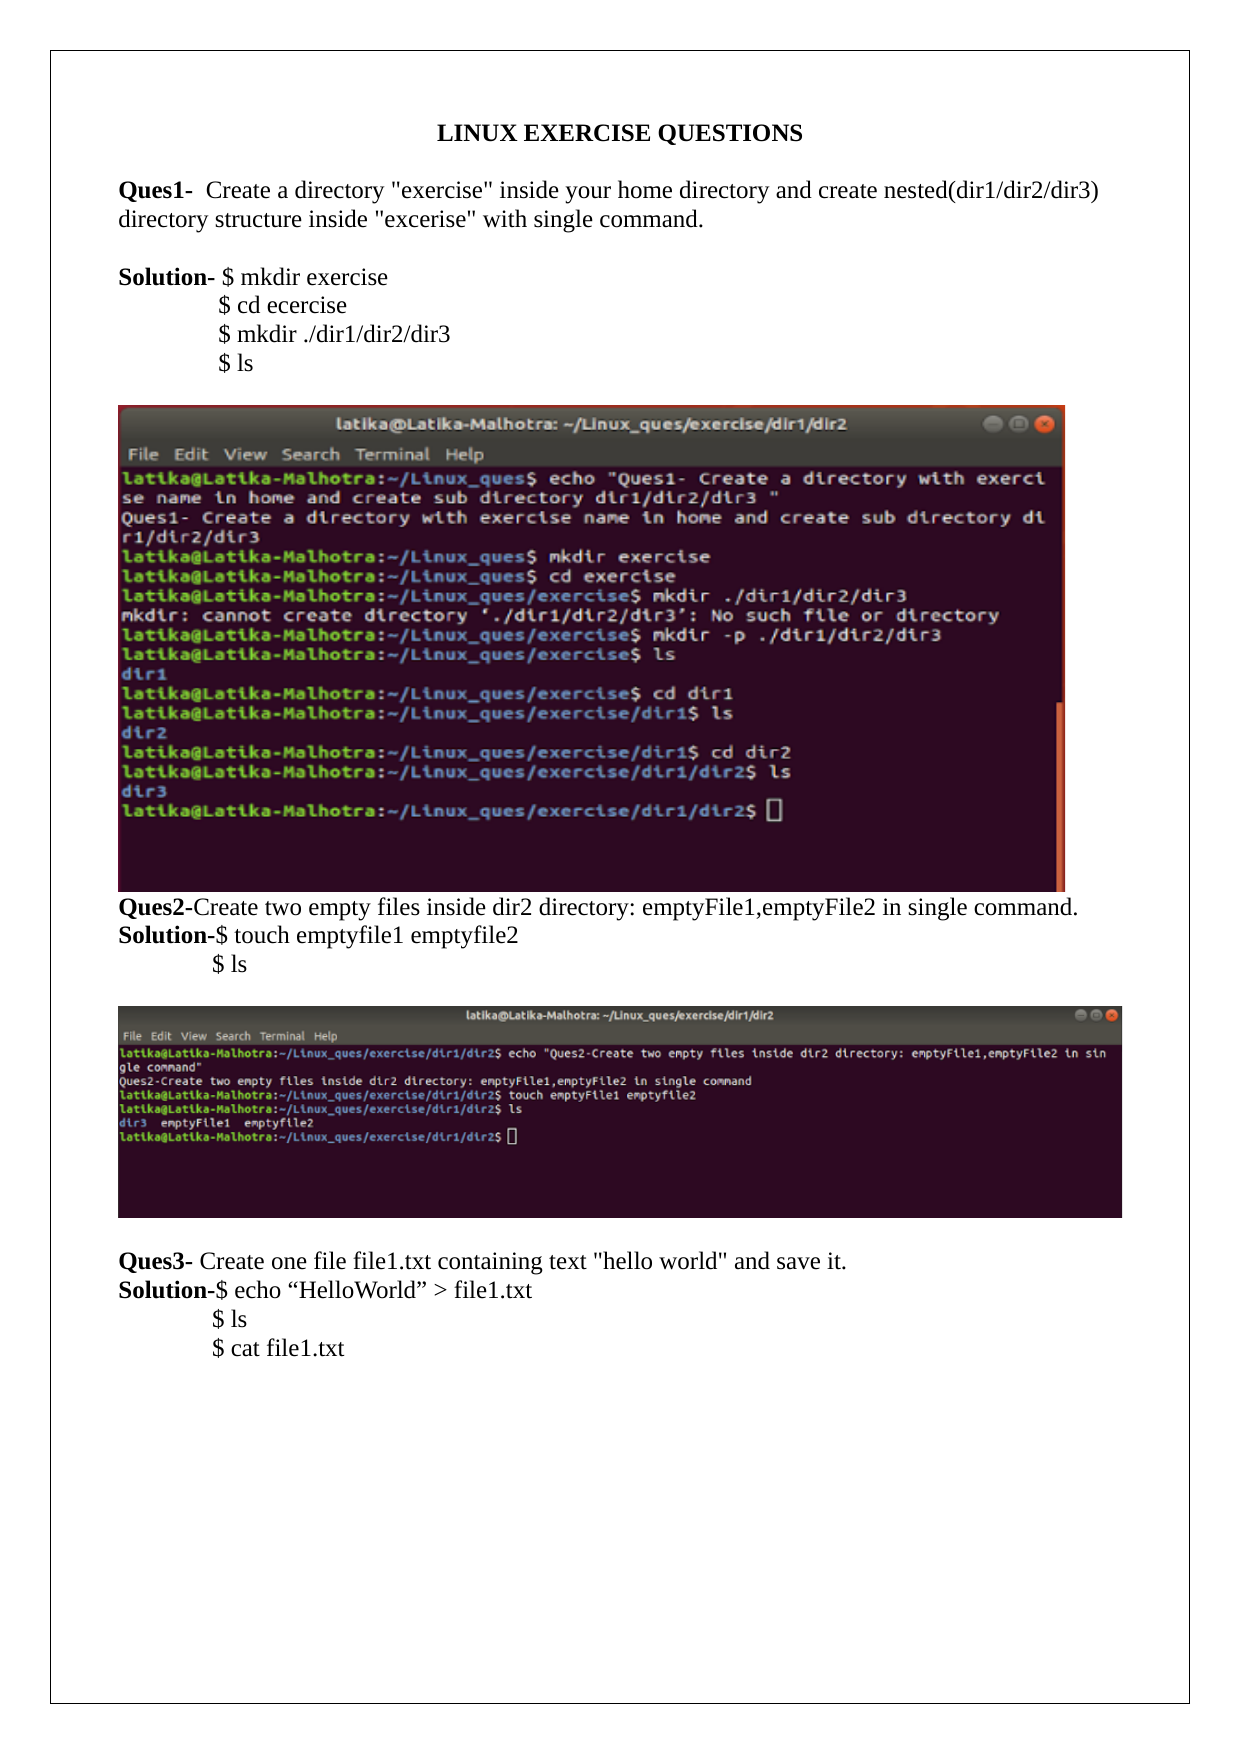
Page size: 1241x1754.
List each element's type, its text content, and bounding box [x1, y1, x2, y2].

text Ques2-Create two empty files inside dir2 directory: emptyFile1,emptyFile2 in single command. [118, 892, 1122, 920]
text $ mkdir ./dir1/dir2/dir3 [118, 319, 1122, 348]
text Solution-$ echo “HelloWorld” > file1.txt [118, 1275, 1122, 1304]
text $ ls [118, 949, 1122, 978]
text $ cat file1.txt [118, 1333, 1122, 1361]
text $ cd ecercise [118, 291, 1122, 319]
text Solution- $ mkdir exercise [118, 262, 1122, 291]
text $ ls [118, 348, 1122, 377]
text $ ls [118, 1304, 1122, 1333]
text Ques1- Create a directory "exercise" inside your home directory and create nested(dir1/dir2/dir3) directory structure inside "excerise" with single command. [118, 176, 1122, 233]
text Solution-$ touch emptyfile1 emptyfile2 [118, 920, 1122, 949]
text Ques3- Create one file file1.txt containing text "hello world" and save it. [118, 1246, 1122, 1275]
text LINUX EXERCISE QUESTIONS [118, 118, 1122, 147]
